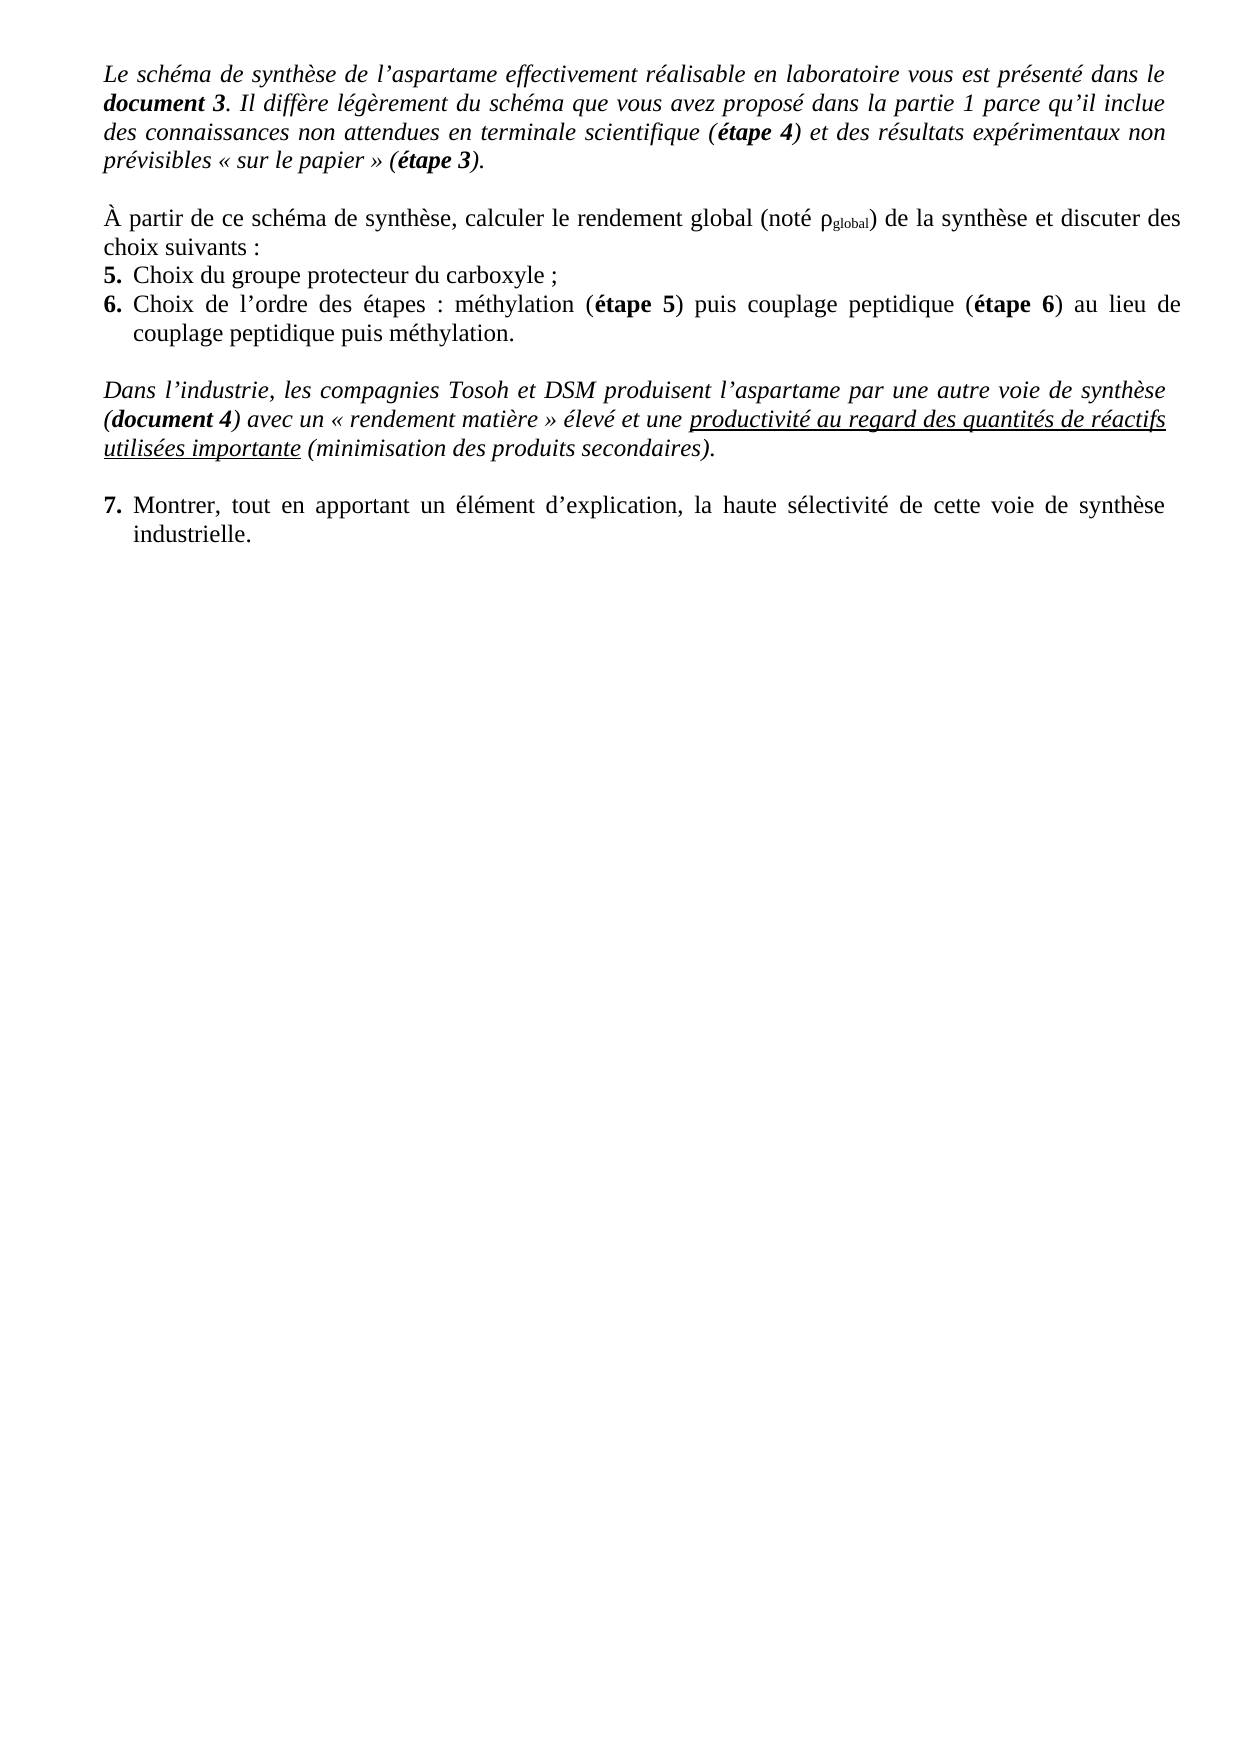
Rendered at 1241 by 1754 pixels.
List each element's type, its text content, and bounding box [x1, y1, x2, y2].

list Choix de l’ordre des étapes : méthylation (étape 5) puis couplage peptidique (étape 6) au lieu de couplage peptidique puis méthylation. [103, 289, 1181, 347]
list Choix du groupe protecteur du carboxyle ; [103, 260, 1181, 289]
text À partir de ce schéma de synthèse, calculer le rendement global (noté ρglobal) de la synthèse et discuter des choix suivants : [103, 203, 1181, 260]
list Montrer, tout en apportant un élément d’explication, la haute sélectivité de cette voie de synthèse industrielle. [103, 490, 1166, 548]
text Dans l’industrie, les compagnies Tosoh et DSM produisent l’aspartame par une autre voie de synthèse (document 4) avec un « rendement matière » élevé et une productivité au regard des quantités de réactifs utilisées importante (minimisation des produits secondaires). [103, 375, 1166, 462]
text Le schéma de synthèse de l’aspartame effectivement réalisable en laboratoire vous est présenté dans le document 3. Il diffère légèrement du schéma que vous avez proposé dans la partie 1 parce qu’il inclue des connaissances non attendues en terminale scientifique (étape 4) et des résultats expérimentaux non prévisibles « sur le papier » (étape 3). [103, 59, 1166, 174]
